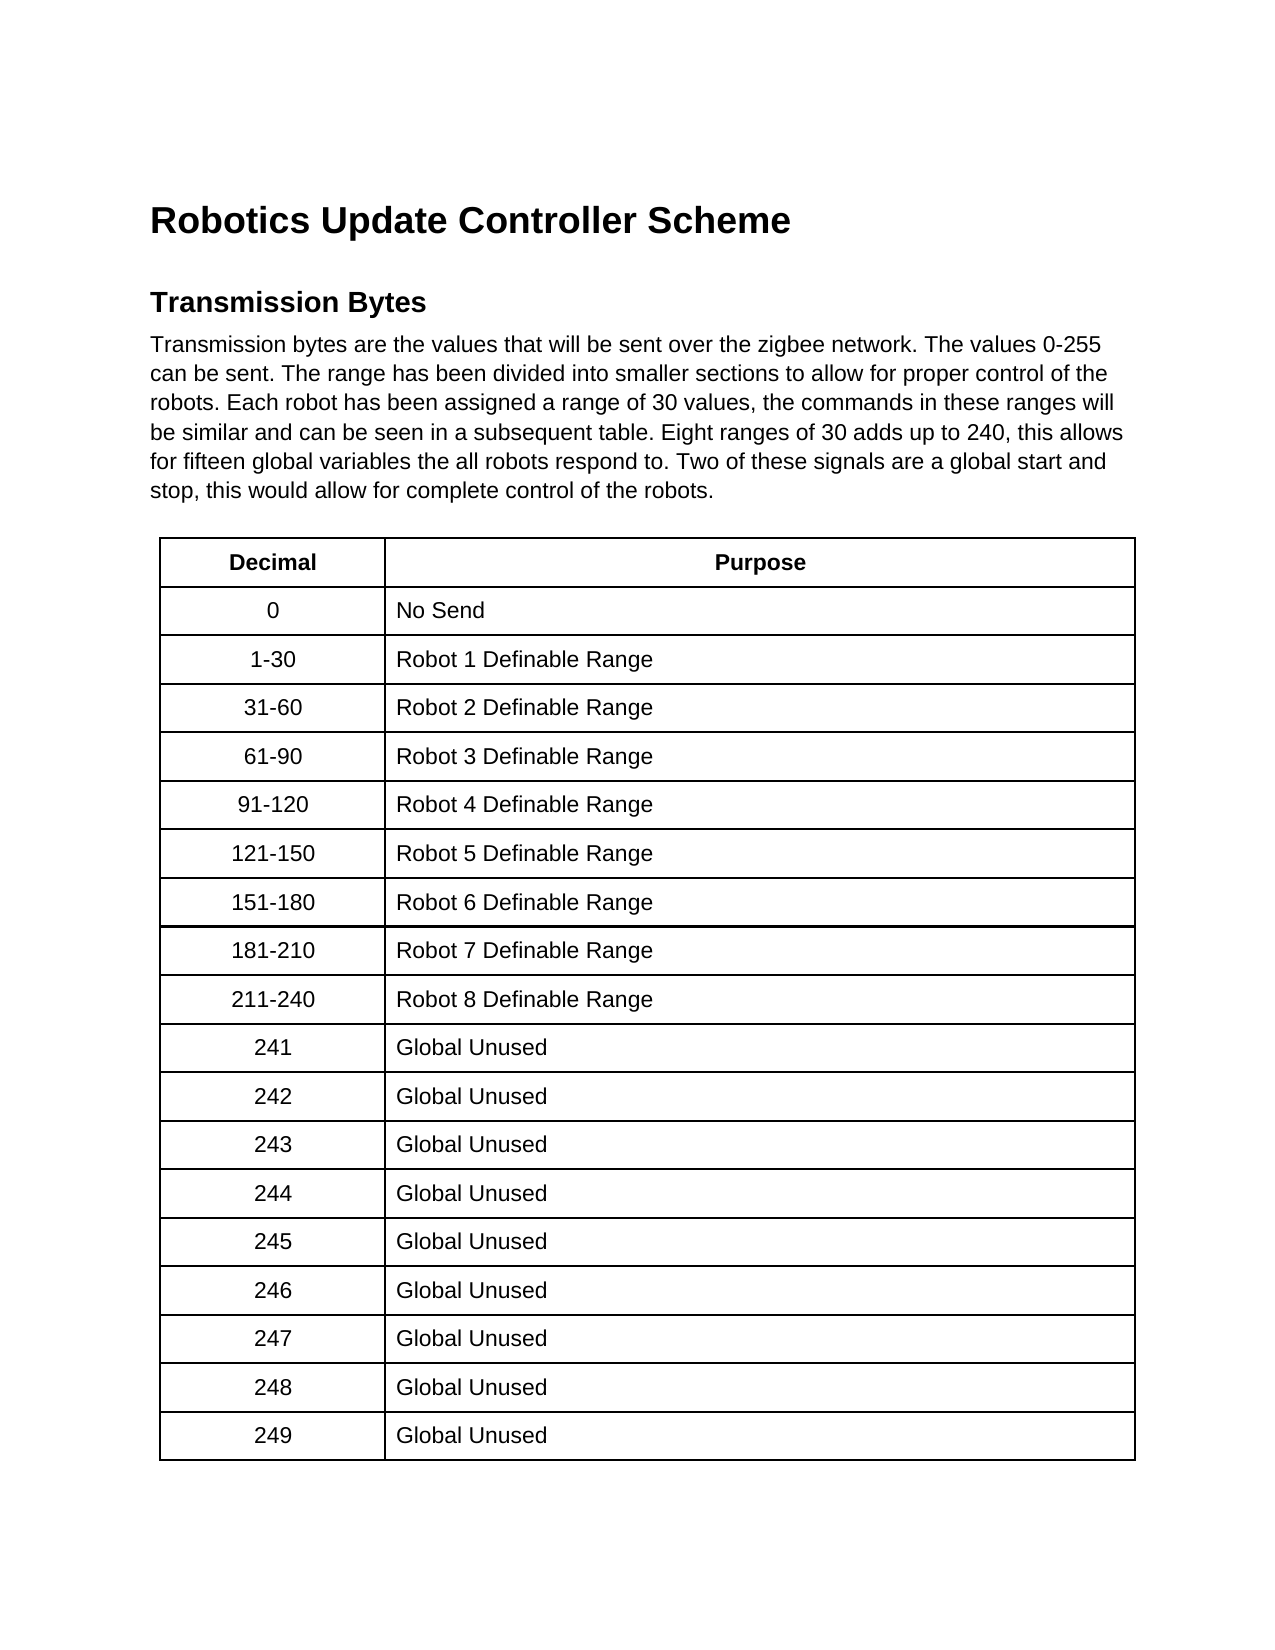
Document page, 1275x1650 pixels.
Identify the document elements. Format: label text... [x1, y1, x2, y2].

table_cell Robot 1 Definable Range [386, 636, 1134, 683]
table_cell Robot 2 Definable Range [386, 685, 1134, 731]
table_cell Robot 5 Definable Range [386, 830, 1134, 877]
table_cell 1-30 [161, 636, 384, 683]
table_cell Robot 6 Definable Range [386, 879, 1134, 925]
table_cell 242 [161, 1073, 384, 1119]
table_cell 0 [161, 588, 384, 634]
table_cell Robot 8 Definable Range [386, 976, 1134, 1022]
table_cell Global Unused [386, 1413, 1134, 1459]
table_cell 244 [161, 1170, 384, 1217]
table_cell Global Unused [386, 1073, 1134, 1119]
table_cell No Send [386, 588, 1134, 634]
table_cell 243 [161, 1122, 384, 1168]
table_cell 249 [161, 1413, 384, 1459]
table_cell Global Unused [386, 1219, 1134, 1265]
table_cell 181-210 [161, 928, 384, 974]
table_cell 248 [161, 1364, 384, 1411]
table_cell Global Unused [386, 1122, 1134, 1168]
table_cell 121-150 [161, 830, 384, 877]
table_cell Global Unused [386, 1316, 1134, 1362]
table_cell Robot 4 Definable Range [386, 782, 1134, 828]
table_cell 61-90 [161, 733, 384, 780]
table_cell 31-60 [161, 685, 384, 731]
table_cell 241 [161, 1025, 384, 1071]
table_cell Global Unused [386, 1267, 1134, 1314]
table_cell 247 [161, 1316, 384, 1362]
table_cell 91-120 [161, 782, 384, 828]
table_cell Global Unused [386, 1364, 1134, 1411]
table_cell 151-180 [161, 879, 384, 925]
table_header Decimal [161, 539, 384, 586]
table_cell Robot 7 Definable Range [386, 928, 1134, 974]
table_cell 211-240 [161, 976, 384, 1022]
table_cell 245 [161, 1219, 384, 1265]
table_cell Global Unused [386, 1025, 1134, 1071]
text Transmission bytes are the values that will be sent over the zigbee network. The values 0-255 can be sent. The range has been divided into smaller sections to allow for proper control of the robots. Each robot has been assigned a range of 30 values, the commands in these ranges will be similar and can be seen in a subsequent table. Eight ranges of 30 adds up to 240, this allows for fifteen global variables the all robots respond to. Two of these signals are a global start and stop, this would allow for complete control of the robots. [150, 331, 1125, 504]
subtitle Transmission Bytes [150, 286, 1125, 318]
table_header Purpose [386, 539, 1134, 586]
table_cell 246 [161, 1267, 384, 1314]
table_cell Robot 3 Definable Range [386, 733, 1134, 780]
subtitle Robotics Update Controller Scheme [150, 200, 1125, 242]
table_cell Global Unused [386, 1170, 1134, 1217]
